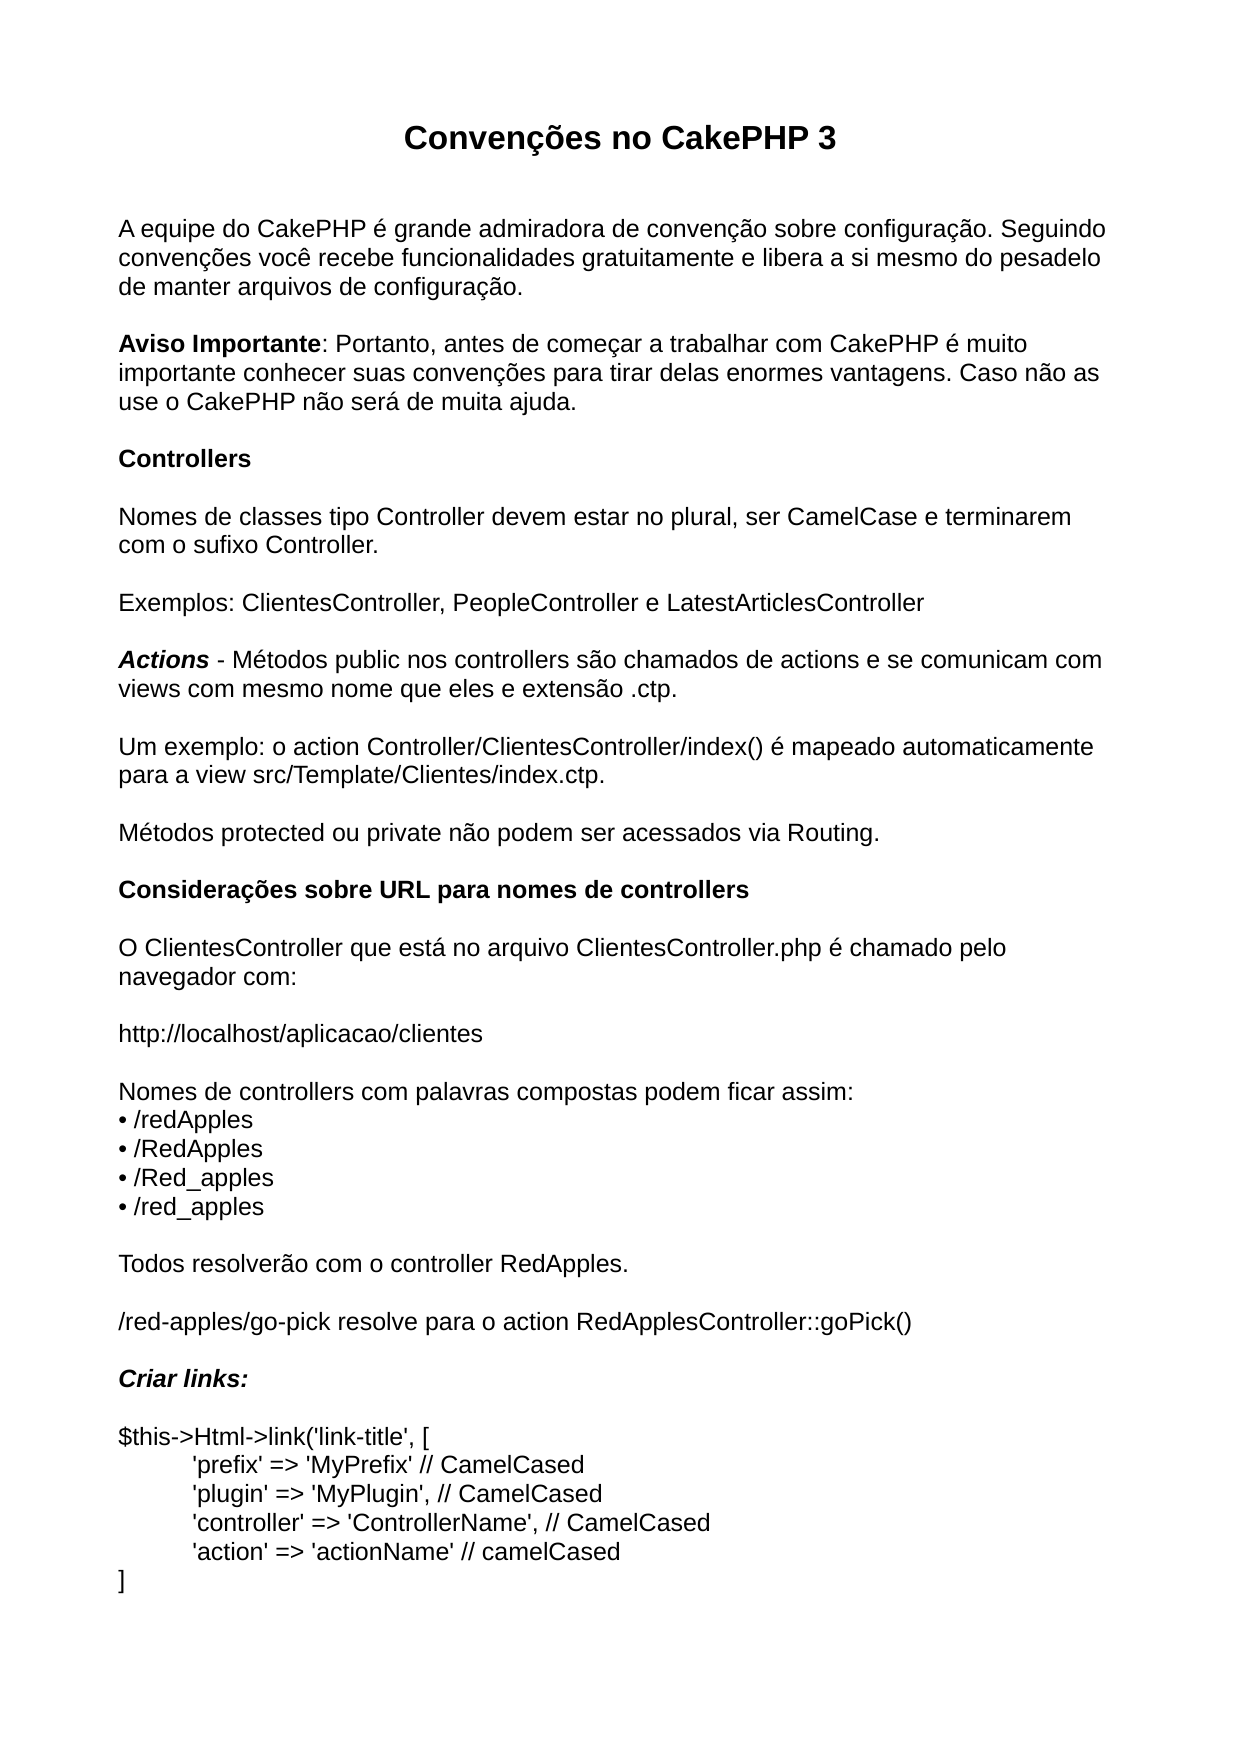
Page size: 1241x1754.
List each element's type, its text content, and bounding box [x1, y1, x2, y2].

text /red-apples/go-pick resolve para o action RedApplesController::goPick() [118, 1307, 1122, 1335]
text A equipe do CakePHP é grande admiradora de convenção sobre configuração. Seguindo convenções você recebe funcionalidades gratuitamente e libera a si mesmo do pesadelo de manter arquivos de configuração. [118, 214, 1122, 300]
text 'action' => 'actionName' // camelCased [118, 1537, 1122, 1565]
text Nomes de classes tipo Controller devem estar no plural, ser CamelCase e terminarem com o sufixo Controller. [118, 502, 1122, 559]
text $this->Html->link('link-title', [ [118, 1422, 1122, 1450]
text http://localhost/aplicacao/clientes [118, 1019, 1122, 1048]
text Actions - Métodos public nos controllers são chamados de actions e se comunicam com views com mesmo nome que eles e extensão .ctp. [118, 645, 1122, 703]
text Exemplos: ClientesController, PeopleController e LatestArticlesController [118, 588, 1122, 617]
text ] [118, 1565, 1122, 1594]
text O ClientesController que está no arquivo ClientesController.php é chamado pelo navegador com: [118, 933, 1122, 990]
text Aviso Importante: Portanto, antes de começar a trabalhar com CakePHP é muito importante conhecer suas convenções para tirar delas enormes vantagens. Caso não as use o CakePHP não será de muita ajuda. [118, 329, 1122, 415]
text 'prefix' => 'MyPrefix' // CamelCased [118, 1450, 1122, 1479]
text 'controller' => 'ControllerName', // CamelCased [118, 1508, 1122, 1537]
text Nomes de controllers com palavras compostas podem ficar assim: [118, 1077, 1122, 1105]
text • /Red_apples [118, 1163, 1122, 1192]
text Criar links: [118, 1364, 1122, 1393]
text Controllers [118, 444, 1122, 473]
text Métodos protected ou private não podem ser acessados via Routing. [118, 818, 1122, 847]
text • /red_apples [118, 1192, 1122, 1220]
text • /RedApples [118, 1134, 1122, 1163]
text Considerações sobre URL para nomes de controllers [118, 875, 1122, 904]
text Todos resolverão com o controller RedApples. [118, 1249, 1122, 1278]
text 'plugin' => 'MyPlugin', // CamelCased [118, 1479, 1122, 1508]
text • /redApples [118, 1105, 1122, 1134]
text Convenções no CakePHP 3 [118, 118, 1122, 157]
text Um exemplo: o action Controller/ClientesController/index() é mapeado automaticamente para a view src/Template/Clientes/index.ctp. [118, 732, 1122, 789]
